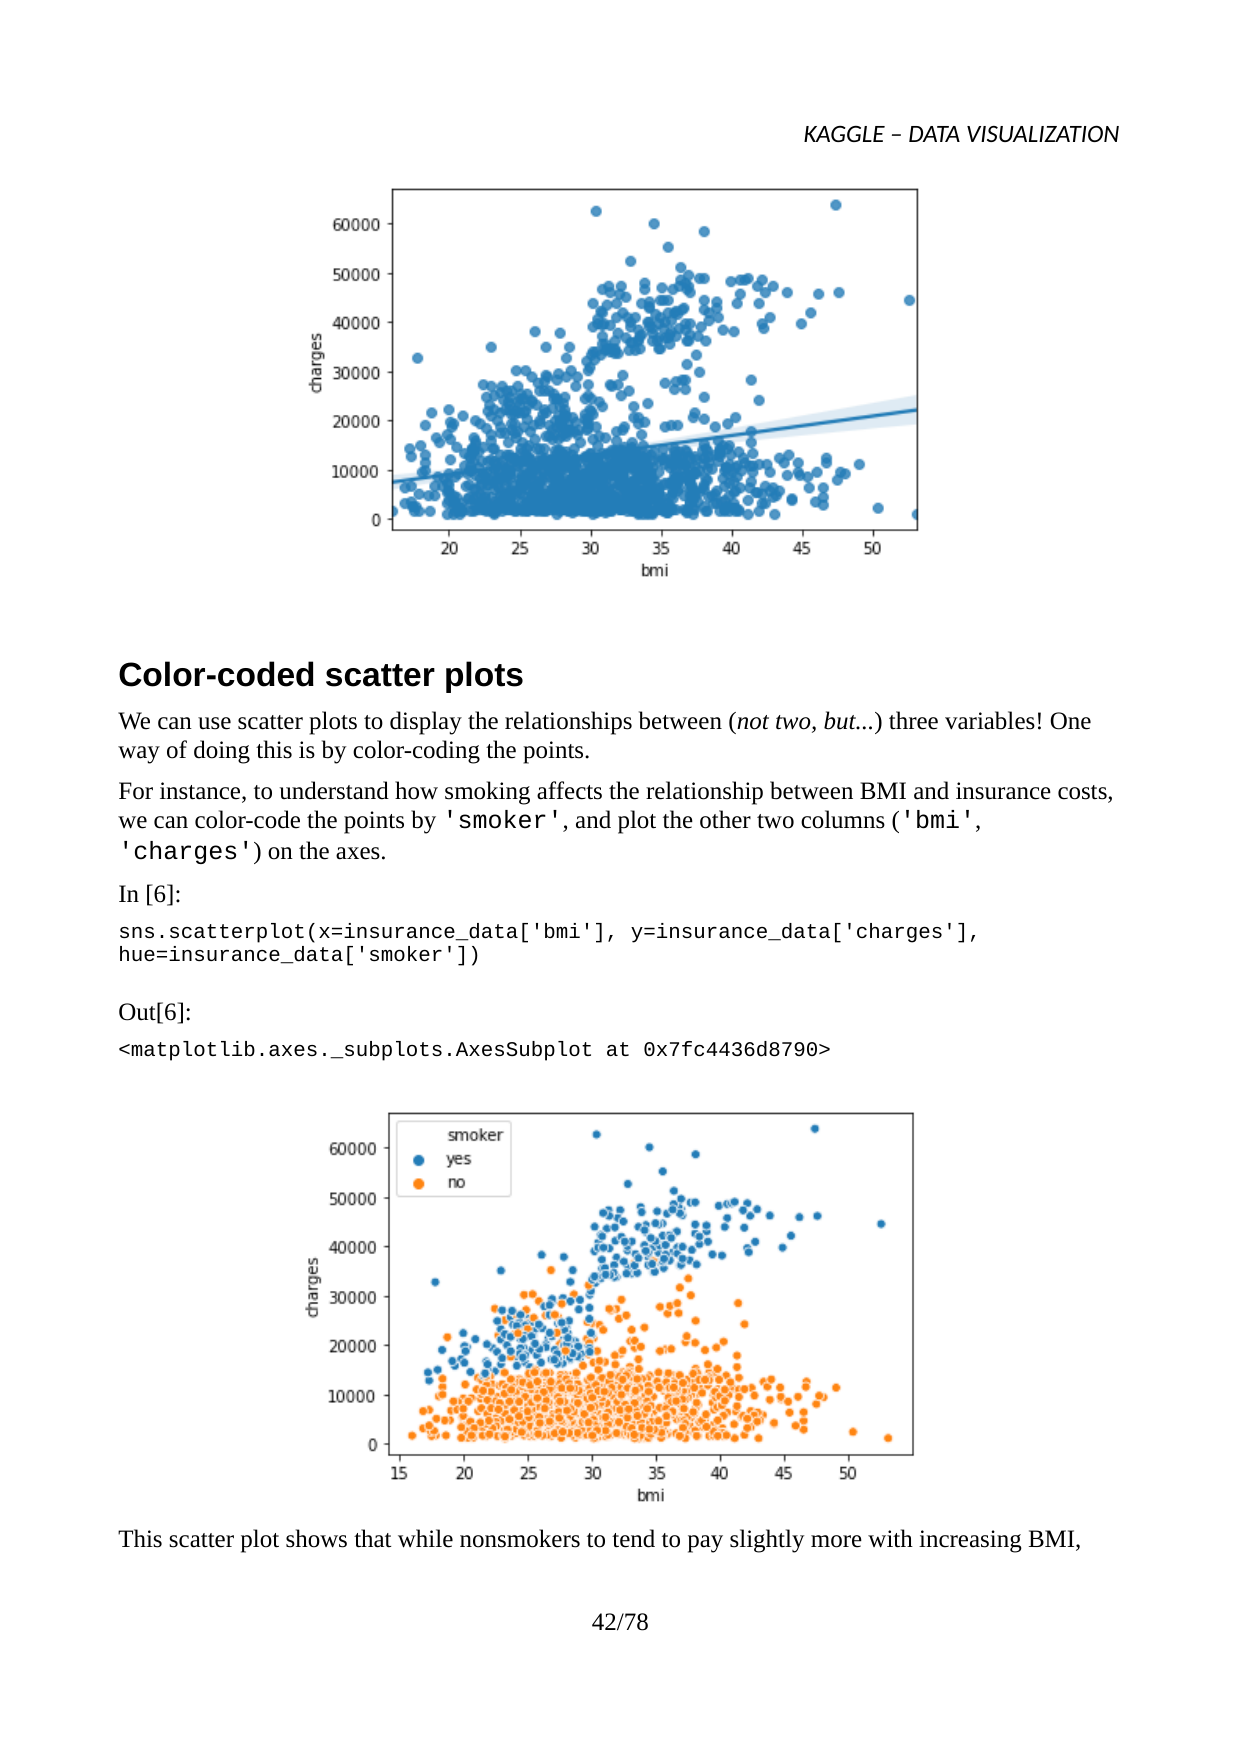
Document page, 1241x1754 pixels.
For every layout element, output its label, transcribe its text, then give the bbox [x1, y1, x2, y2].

text We can use scatter plots to display the relationships between (not two, but...) three variables! One way of doing this is by color-coding the points. [118, 706, 1122, 764]
text sns.scatterplot(x=insurance_data['bmi'], y=insurance_data['charges'], hue=insurance_data['smoker']) [118, 921, 1122, 968]
picture [273, 178, 967, 589]
text Out[6]: [118, 997, 1122, 1026]
subtitle Color-coded scatter plots [118, 655, 1122, 694]
text For instance, to understand how smoking affects the relationship between BMI and insurance costs, we can color-code the points by 'smoker', and plot the other two columns ('bmi', 'charges') on the axes. [118, 776, 1122, 867]
text In [6]: [118, 879, 1122, 908]
text This scatter plot shows that while nonsmokers to tend to pay slightly more with increasing BMI, [118, 1092, 1122, 1553]
text <matplotlib.axes._subplots.AxesSubplot at 0x7fc4436d8790> [118, 1039, 1122, 1062]
picture [279, 1091, 961, 1525]
